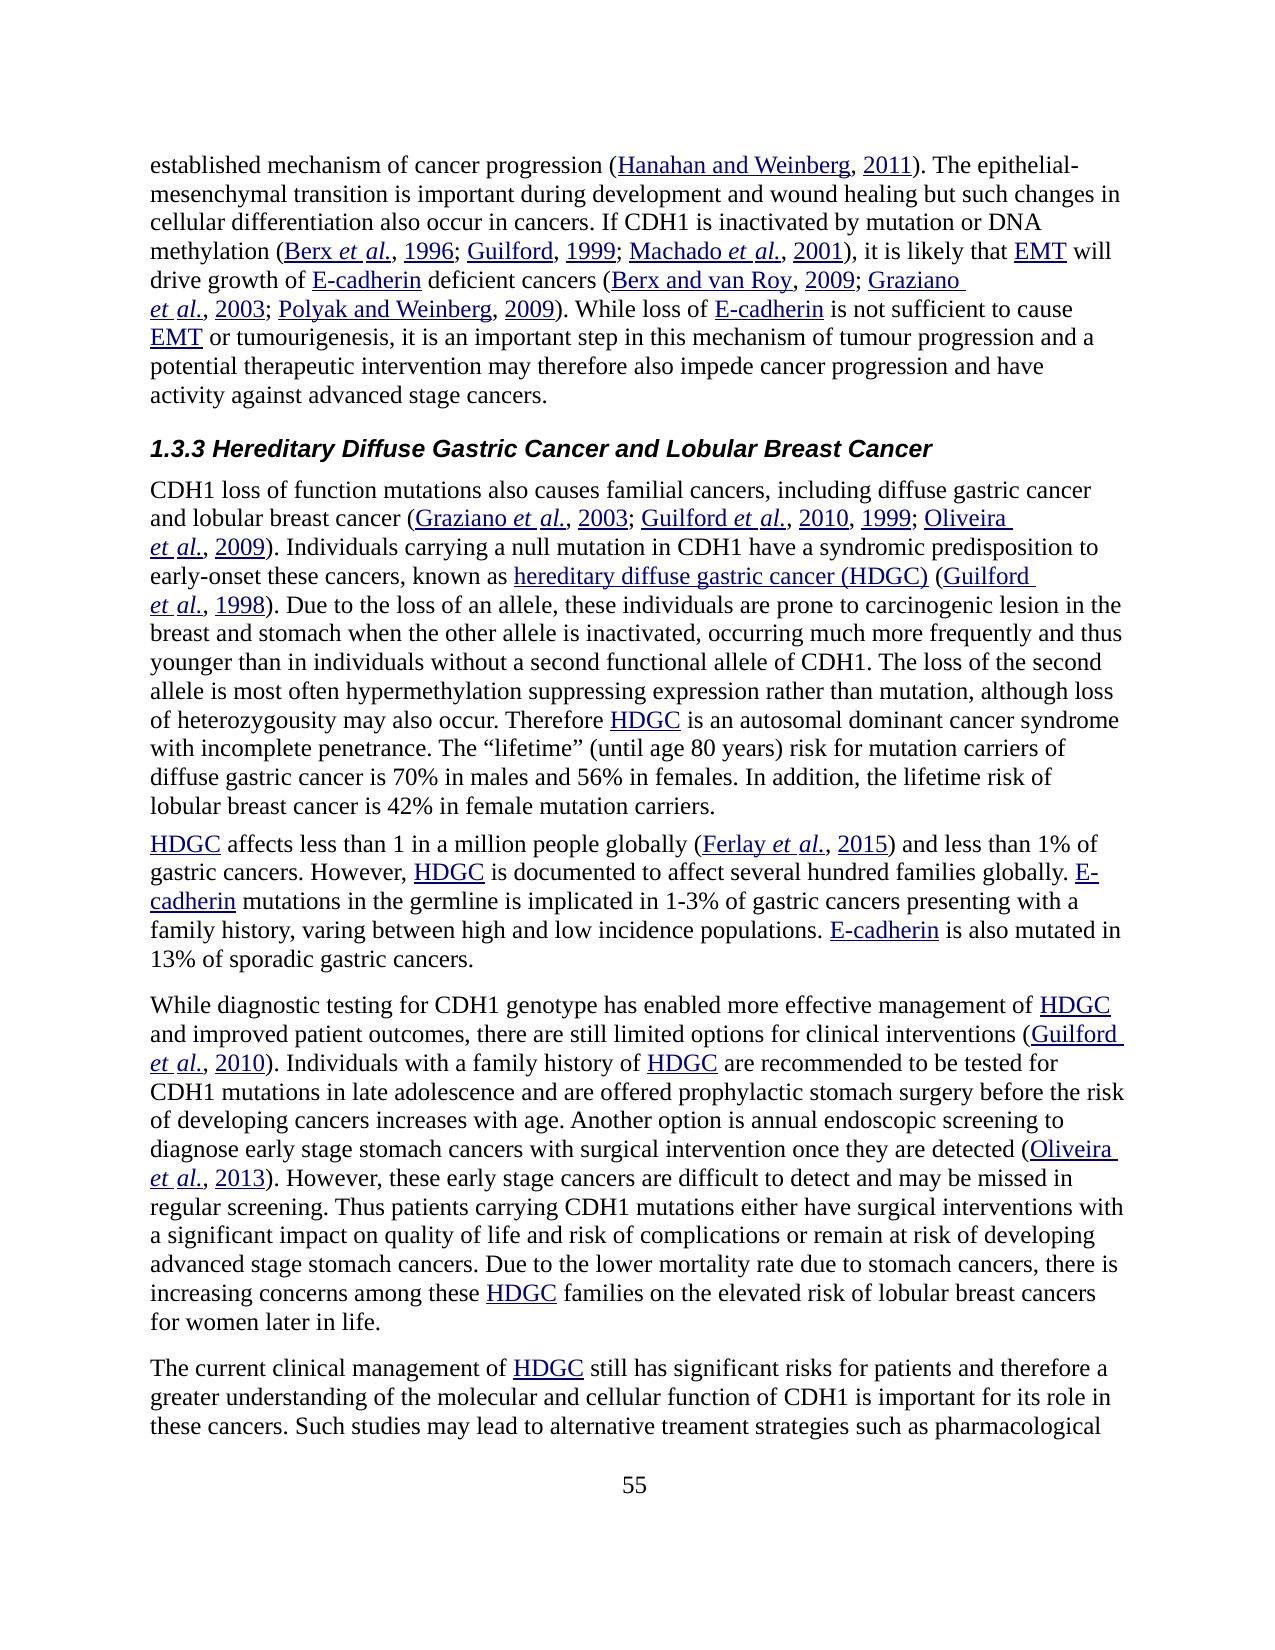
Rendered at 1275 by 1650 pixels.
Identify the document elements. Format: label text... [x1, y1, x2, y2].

text HDGC affects less than 1 in a million people globally (Ferlay et al., 2015) and less than 1% of gastric cancers. However, HDGC is documented to affect several hundred families globally. E-cadherin mutations in the germline is implicated in 1-3% of gastric cancers presenting with a family history, varing between high and low incidence populations. E-cadherin is also mutated in 13% of sporadic gastric cancers. [150, 829, 1125, 972]
text While diagnostic testing for CDH1 genotype has enabled more effective management of HDGC and improved patient outcomes, there are still limited options for clinical interventions (Guilford et al., 2010). Individuals with a family history of HDGC are recommended to be tested for CDH1 mutations in late adolescence and are offered prophylactic stomach surgery before the risk of developing cancers increases with age. Another option is annual endoscopic screening to diagnose early stage stomach cancers with surgical intervention once they are detected (Oliveira et al., 2013). However, these early stage cancers are difficult to detect and may be missed in regular screening. Thus patients carrying CDH1 mutations either have surgical interventions with a significant impact on quality of life and risk of complications or remain at risk of developing advanced stage stomach cancers. Due to the lower mortality rate due to stomach cancers, there is increasing concerns among these HDGC families on the elevated risk of lobular breast cancers for women later in life. [150, 990, 1125, 1335]
text The current clinical management of HDGC still has significant risks for patients and therefore a greater understanding of the molecular and cellular function of CDH1 is important for its role in these cancers. Such studies may lead to alternative treament strategies such as pharmacological [150, 1353, 1125, 1439]
subtitle 1.3.3 Hereditary Diffuse Gastric Cancer and Lobular Breast Cancer [150, 434, 1125, 462]
text CDH1 loss of function mutations also causes familial cancers, including diffuse gastric cancer and lobular breast cancer (Graziano et al., 2003; Guilford et al., 2010, 1999; Oliveira et al., 2009). Individuals carrying a null mutation in CDH1 have a syndromic predisposition to early-onset these cancers, known as hereditary diffuse gastric cancer (HDGC) (Guilford et al., 1998). Due to the loss of an allele, these individuals are prone to carcinogenic lesion in the breast and stomach when the other allele is inactivated, occurring much more frequently and thus younger than in individuals without a second functional allele of CDH1. The loss of the second allele is most often hypermethylation suppressing expression rather than mutation, although loss of heterozygousity may also occur. Therefore HDGC is an autosomal dominant cancer syndrome with incomplete penetrance. The “lifetime” (until age 80 years) risk for mutation carriers of diffuse gastric cancer is 70% in males and 56% in females. In addition, the lifetime risk of lobular breast cancer is 42% in female mutation carriers. [150, 475, 1125, 820]
text established mechanism of cancer progression (Hanahan and Weinberg, 2011). The epithelial-mesenchymal transition is important during development and wound healing but such changes in cellular differentiation also occur in cancers. If CDH1 is inactivated by mutation or DNA methylation (Berx et al., 1996; Guilford, 1999; Machado et al., 2001), it is likely that EMT will drive growth of E-cadherin deficient cancers (Berx and van Roy, 2009; Graziano et al., 2003; Polyak and Weinberg, 2009). While loss of E-cadherin is not sufficient to cause EMT or tumourigenesis, it is an important step in this mechanism of tumour progression and a potential therapeutic intervention may therefore also impede cancer progression and have activity against advanced stage cancers. [150, 150, 1125, 409]
